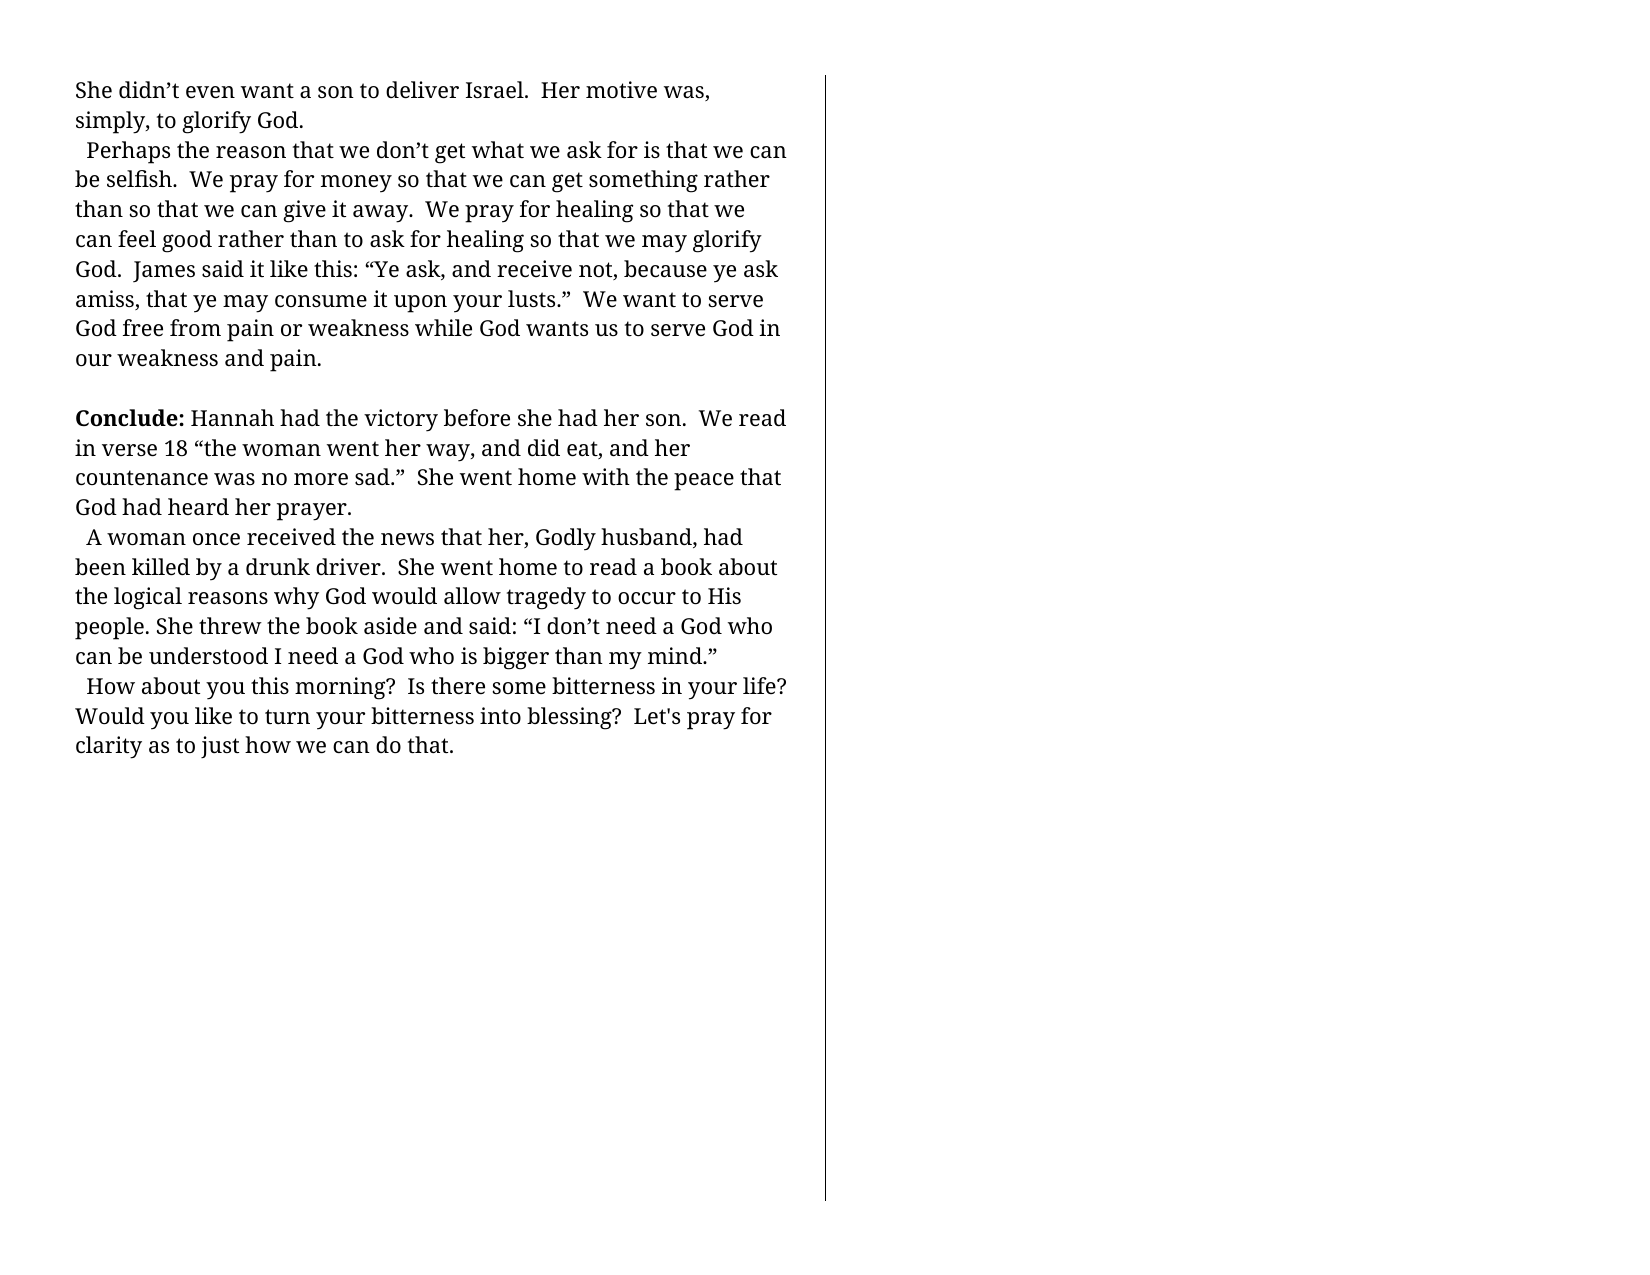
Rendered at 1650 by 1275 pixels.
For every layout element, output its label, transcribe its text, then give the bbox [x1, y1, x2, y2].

text A woman once received the news that her, Godly husband, had been killed by a drunk driver. She went home to read a book about the logical reasons why God would allow tragedy to occur to His people. She threw the book aside and said: “I don’t need a God who can be understood I need a God who is bigger than my mind.” [75, 522, 788, 671]
text How about you this morning? Is there some bitterness in your life? Would you like to turn your bitterness into blessing? Let's pray for clarity as to just how we can do that. [75, 671, 788, 760]
text Conclude: Hannah had the victory before she had her son. We read in verse 18 “the woman went her way, and did eat, and her countenance was no more sad.” She went home with the peace that God had heard her prayer. [75, 403, 788, 522]
text Perhaps the reason that we don’t get what we ask for is that we can be selfish. We pray for money so that we can get something rather than so that we can give it away. We pray for healing so that we can feel good rather than to ask for healing so that we may glorify God. James said it like this: “Ye ask, and receive not, because ye ask amiss, that ye may consume it upon your lusts.” We want to serve God free from pain or weakness while God wants us to serve God in our weakness and pain. [75, 134, 788, 373]
text She didn’t even want a son to deliver Israel. Her motive was, simply, to glorify God. [75, 75, 788, 134]
